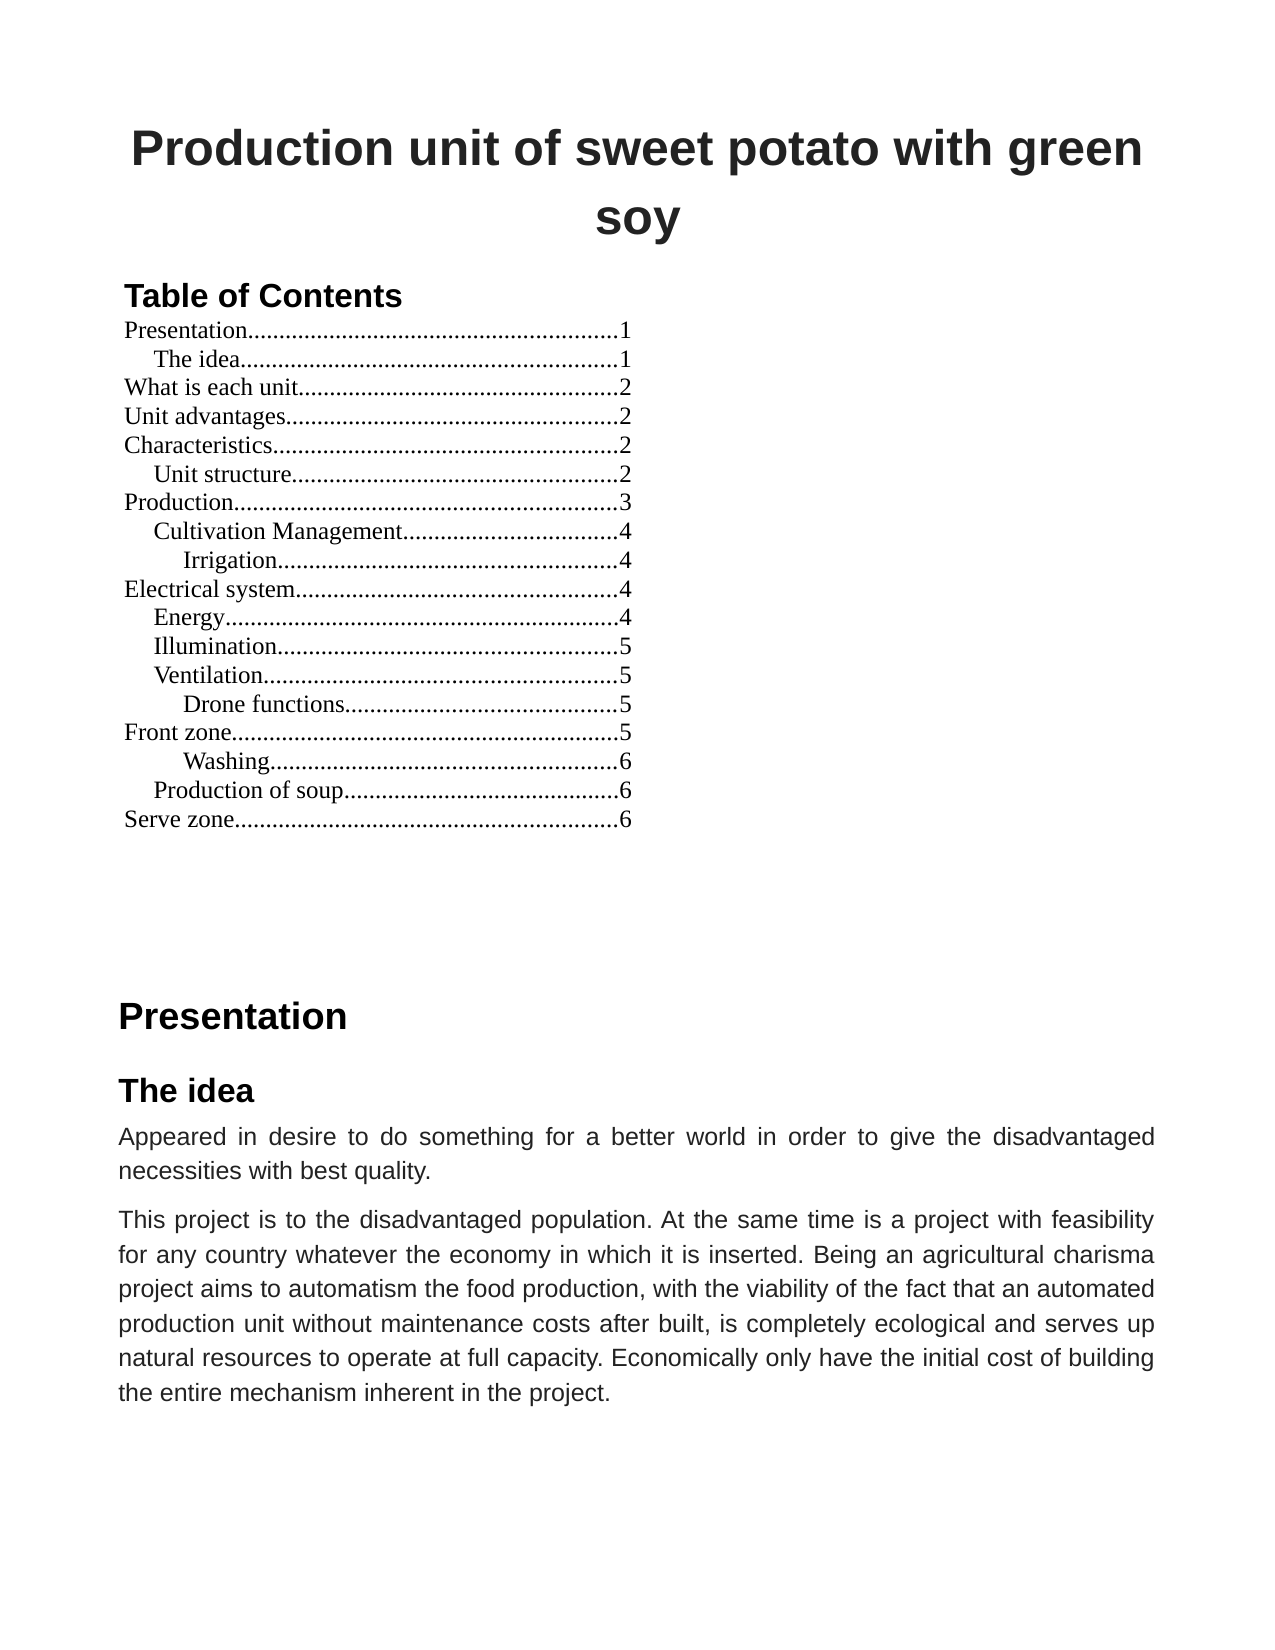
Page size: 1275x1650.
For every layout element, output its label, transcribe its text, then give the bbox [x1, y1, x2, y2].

subtitle Presentation [118, 993, 1157, 1037]
table_header Table of Contents Presentation 1 The idea 1 What is each unit 2 Unit advantages 2 Characteristics 2 Unit structure 2 Production 3 Cultivation Management 4 Irrigation 4 Electrical system 4 Energy 4 Illumination 5 Ventilation 5 Drone functions 5 Front zone 5 Washing 6 Production of soup 6 Serve zone 6 [119, 272, 637, 838]
table_header [638, 272, 1157, 838]
subtitle The idea [118, 1071, 1157, 1109]
text Production unit of sweet potato with green soy [118, 118, 1157, 244]
text This project is to the disadvantaged population. At the same time is a project with feasibility for any country whatever the economy in which it is inserted. Being an agricultural charisma project aims to automatism the food production, with the viability of the fact that an automated production unit without maintenance costs after built, is completely ecological and serves up natural resources to operate at full capacity. Economically only have the initial cost of building the entire mechanism inherent in the project. [118, 1205, 1157, 1406]
text Appeared in desire to do something for a better world in order to give the disadvantaged necessities with best quality. [118, 1122, 1157, 1185]
